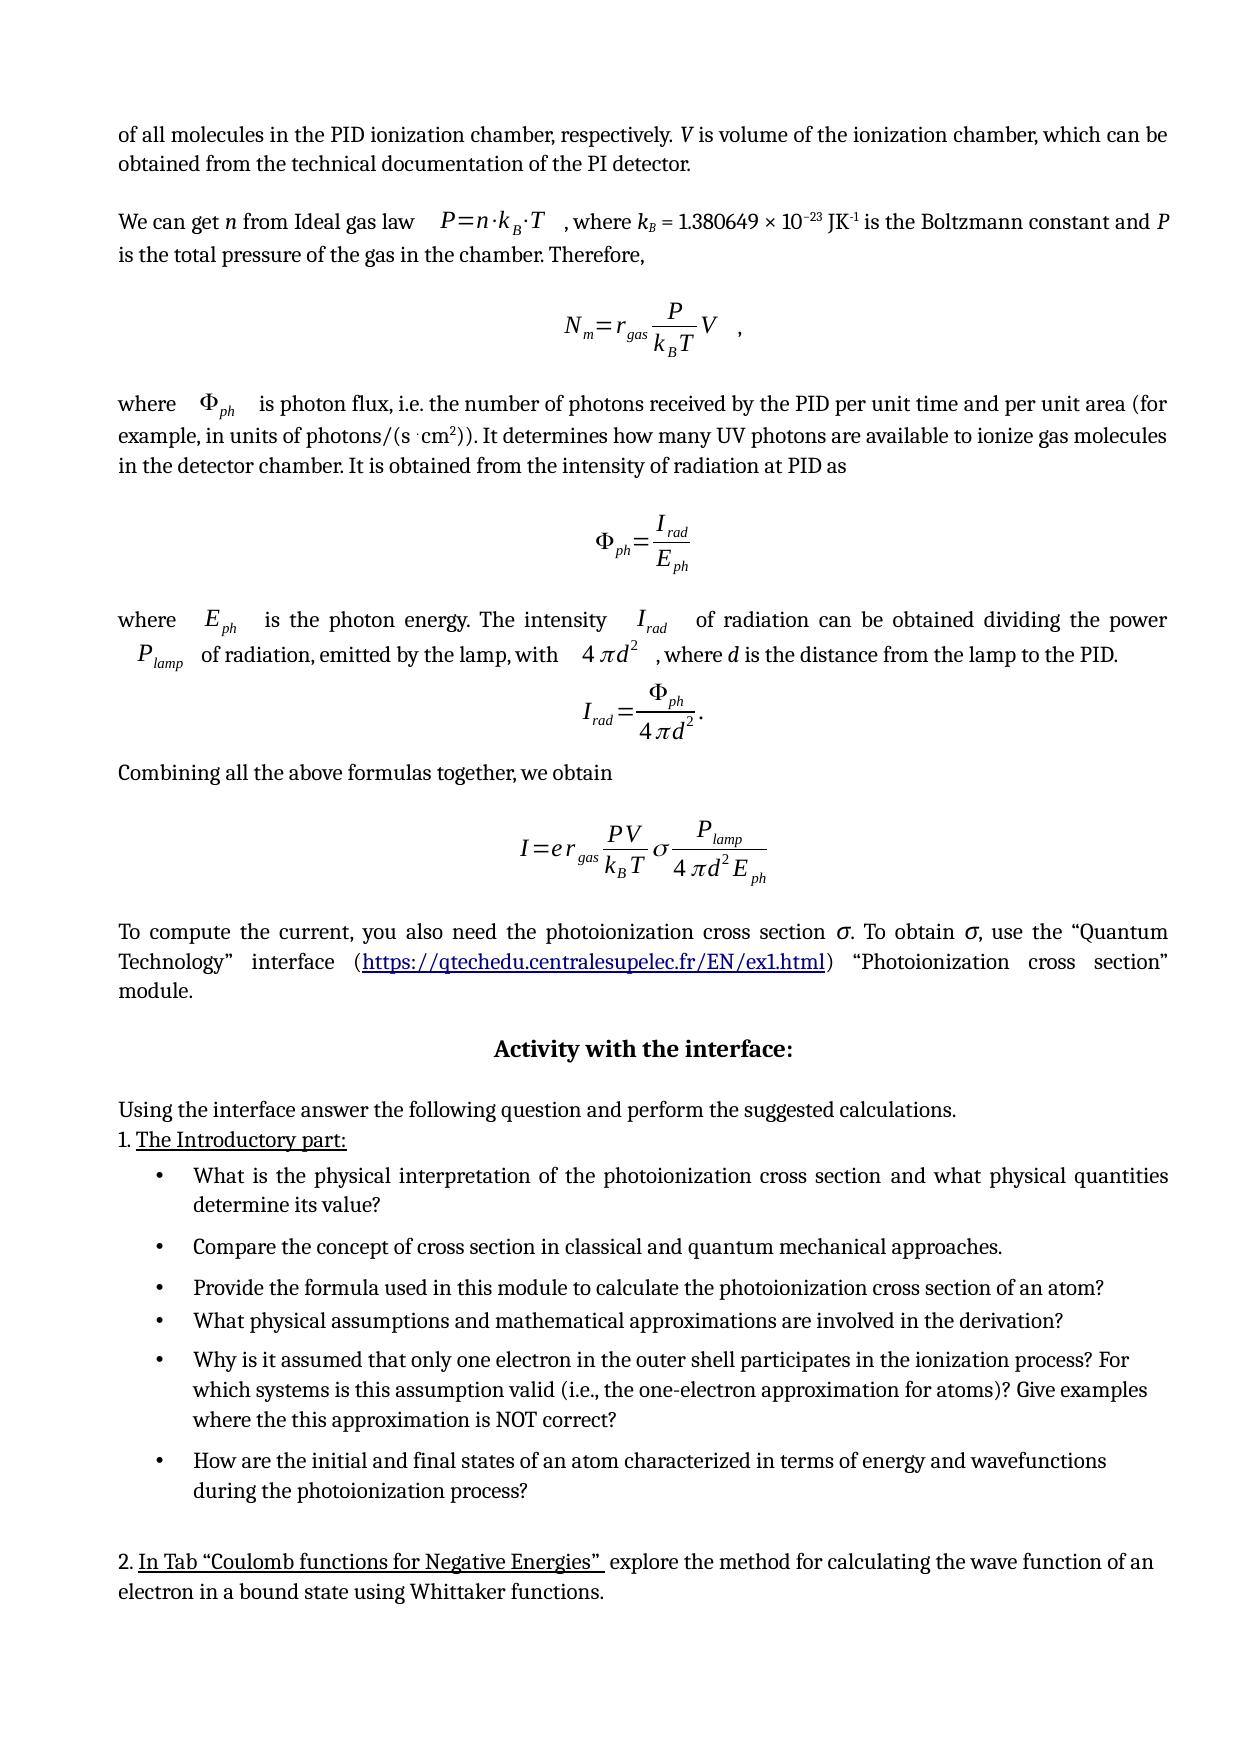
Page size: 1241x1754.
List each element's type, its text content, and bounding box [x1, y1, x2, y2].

text where is the photon energy. The intensity of radiation can be obtained dividing the power of radiation, emitted by the lamp, with , where d is the distance from the lamp to the PID. [118, 605, 1169, 671]
text Combining all the above formulas together, we obtain [118, 757, 1169, 786]
text Using the interface answer the following question and perform the suggested calculations. [118, 1094, 1169, 1123]
list What physical assumptions and mathematical approximations are involved in the derivation? [156, 1307, 1169, 1334]
text where is photon flux, i.e. the number of photons received by the PID per unit time and per unit area (for example, in units of photons/(s . cm2)). It determines how many UV photons are available to ionize gas molecules in the detector chamber. It is obtained from the intensity of radiation at PID as [118, 390, 1169, 479]
list How are the initial and final states of an atom characterized in terms of energy and wavefunctions during the photoionization process? [156, 1444, 1169, 1504]
list What is the physical interpretation of the photoionization cross section and what physical quantities determine its value? [156, 1159, 1169, 1218]
text 2. In Tab “Coulomb functions for Negative Energies” explore the method for calculating the wave function of an electron in a bound state using Whittaker functions. [118, 1546, 1169, 1605]
text where- the ratio of the number of the benzene molecules to the total number of molecules (dimensionless), and are the total number (units of particles) and volume density (particles/m3) of all molecules in the PID ionization chamber, respectively. V is volume of the ionization chamber, which can be obtained from the technical documentation of the PI detector. [118, 118, 1169, 177]
text To compute the current, you also need the photoionization cross section σ. To obtain σ, use the “Quantum Technology” interface (https://qtechedu.centralesupelec.fr/EN/ex1.html) “Photoionization cross section” module. [118, 916, 1169, 1005]
text , [118, 298, 1169, 361]
text Activity with the interface: [118, 1034, 1169, 1064]
text We can get n from Ideal gas law , where kB = 1.380649 × 10−23 JK-1 is the Boltzmann constant and P is the total pressure of the gas in the chamber. Therefore, [118, 207, 1169, 268]
list Why is it assumed that only one electron in the outer shell participates in the ionization process? For which systems is this assumption valid (i.e., the one-electron approximation for atoms)? Give examples where the this approximation is NOT correct? [156, 1344, 1169, 1433]
list Provide the formula used in this module to calculate the photoionization cross section of an atom? [156, 1272, 1169, 1302]
list Compare the concept of cross section in classical and quantum mechanical approaches. [156, 1230, 1169, 1260]
text 1. The Introductory part: [118, 1123, 1169, 1153]
